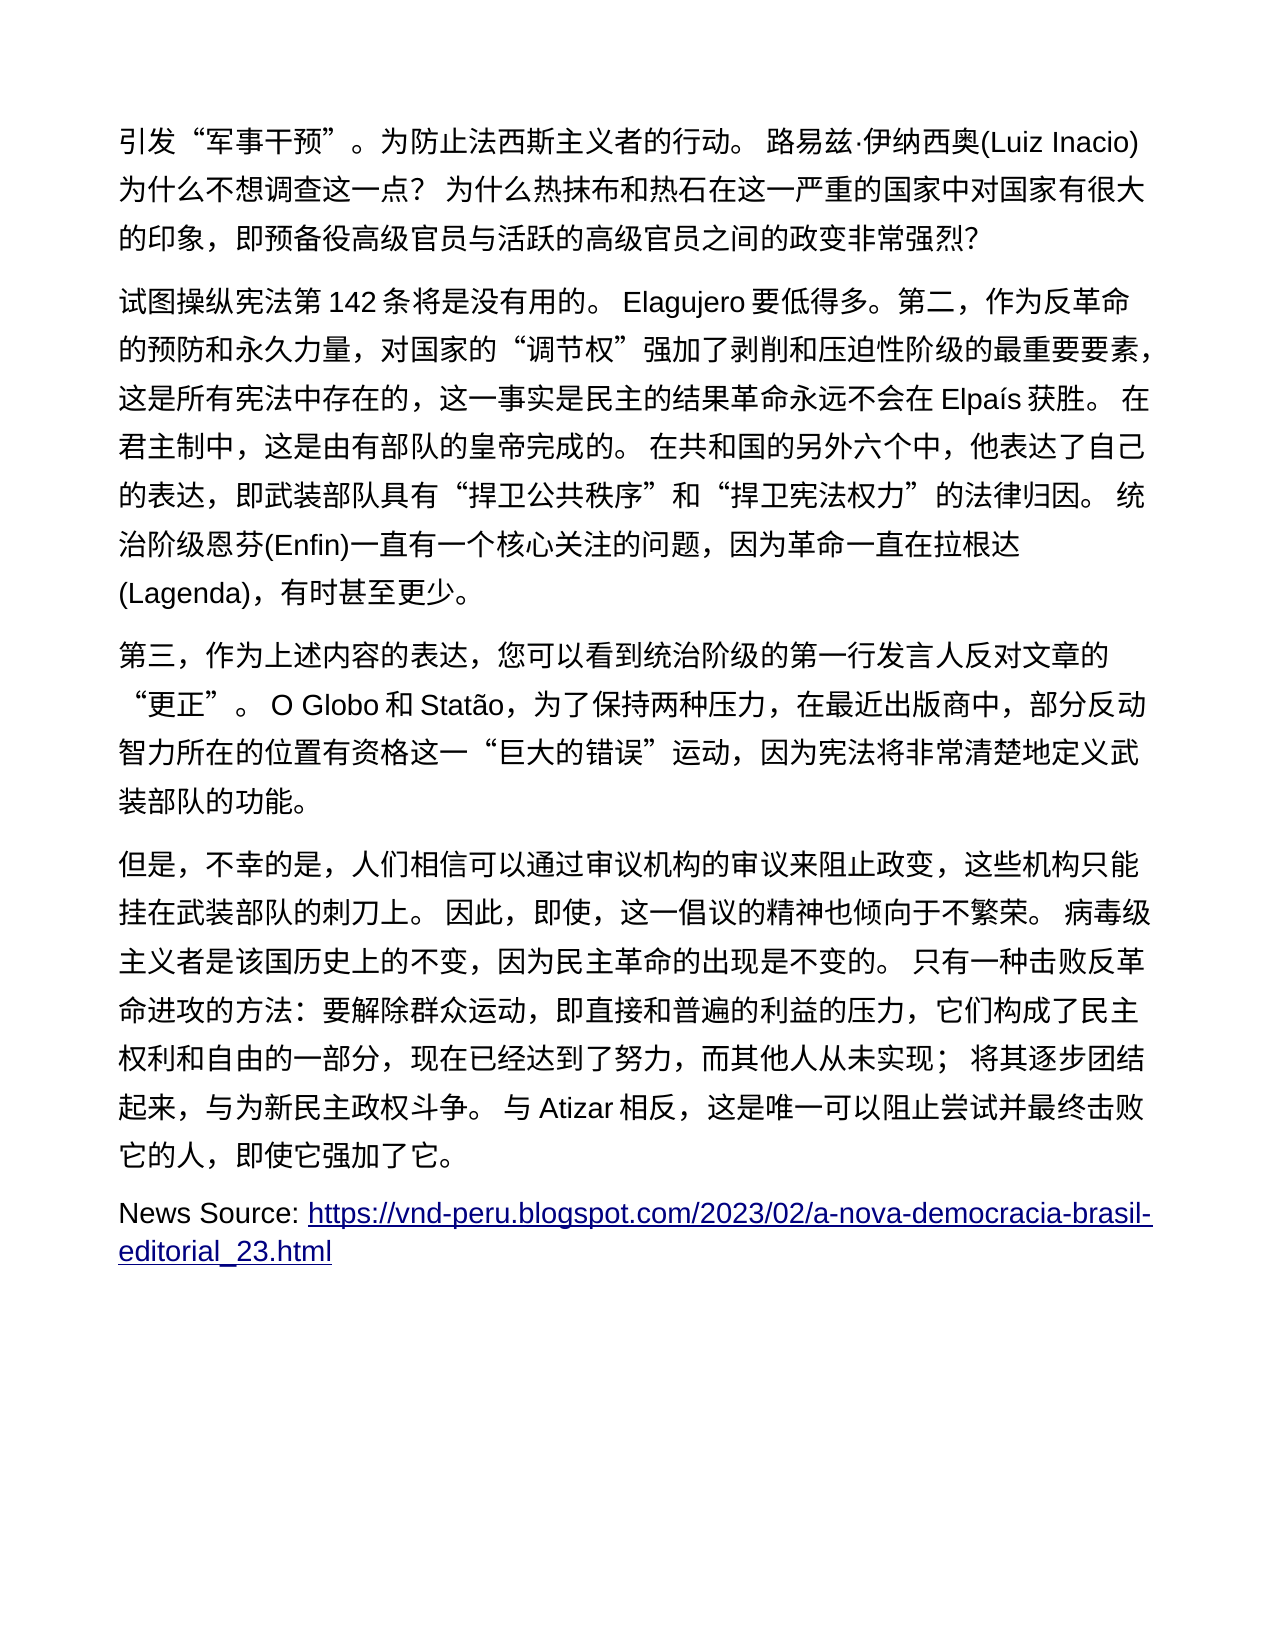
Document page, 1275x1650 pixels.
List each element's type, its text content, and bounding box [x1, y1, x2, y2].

text 引发“军事干预”。为防止法西斯主义者的行动。 路易兹·伊纳西奥(Luiz Inacio)为什么不想调查这一点？ 为什么热抹布和热石在这一严重的国家中对国家有很大的印象，即预备役高级官员与活跃的高级官员之间的政变非常强烈？ [118, 118, 1157, 257]
text 第三，作为上述内容的表达，您可以看到统治阶级的第一行发言人反对文章的“更正”。 O Globo和Statão，为了保持两种压力，在最近出版商中，部分反动智力所在的位置有资格这一“巨大的错误”运动，因为宪法将非常清楚地定义武装部队的功能。 [118, 633, 1157, 821]
text 但是，不幸的是，人们相信可以通过审议机构的审议来阻止政变，这些机构只能挂在武装部队的刺刀上。 因此，即使，这一倡议的精神也倾向于不繁荣。 病毒级主义者是该国历史上的不变，因为民主革命的出现是不变的。 只有一种击败反革命进攻的方法：要解除群众运动，即直接和普遍的利益的压力，它们构成了民主权利和自由的一部分，现在已经达到了努力，而其他人从未实现； 将其逐步团结起来，与为新民主政权斗争。 与Atizar相反，这是唯一可以阻止尝试并最终击败它的人，即使它强加了它。 [118, 841, 1157, 1175]
text 试图操纵宪法第142条将是没有用的。 Elagujero要低得多。第二，作为反革命的预防和永久力量，对国家的“调节权”强加了剥削和压迫性阶级的最重要要素，这是所有宪法中存在的，这一事实是民主的结果革命永远不会在Elpaís获胜。 在君主制中，这是由有部队的皇帝完成的。 在共和国的另外六个中，他表达了自己的表达，即武装部队具有“捍卫公共秩序”和“捍卫宪法权力”的法律归因。 统治阶级恩芬(Enfin)一直有一个核心关注的问题，因为革命一直在拉根达(Lagenda)，有时甚至更少。 [118, 278, 1157, 612]
text News Source: https://vnd-peru.blogspot.com/2023/02/a-nova-democracia-brasil-editorial_23.html [118, 1196, 1157, 1268]
